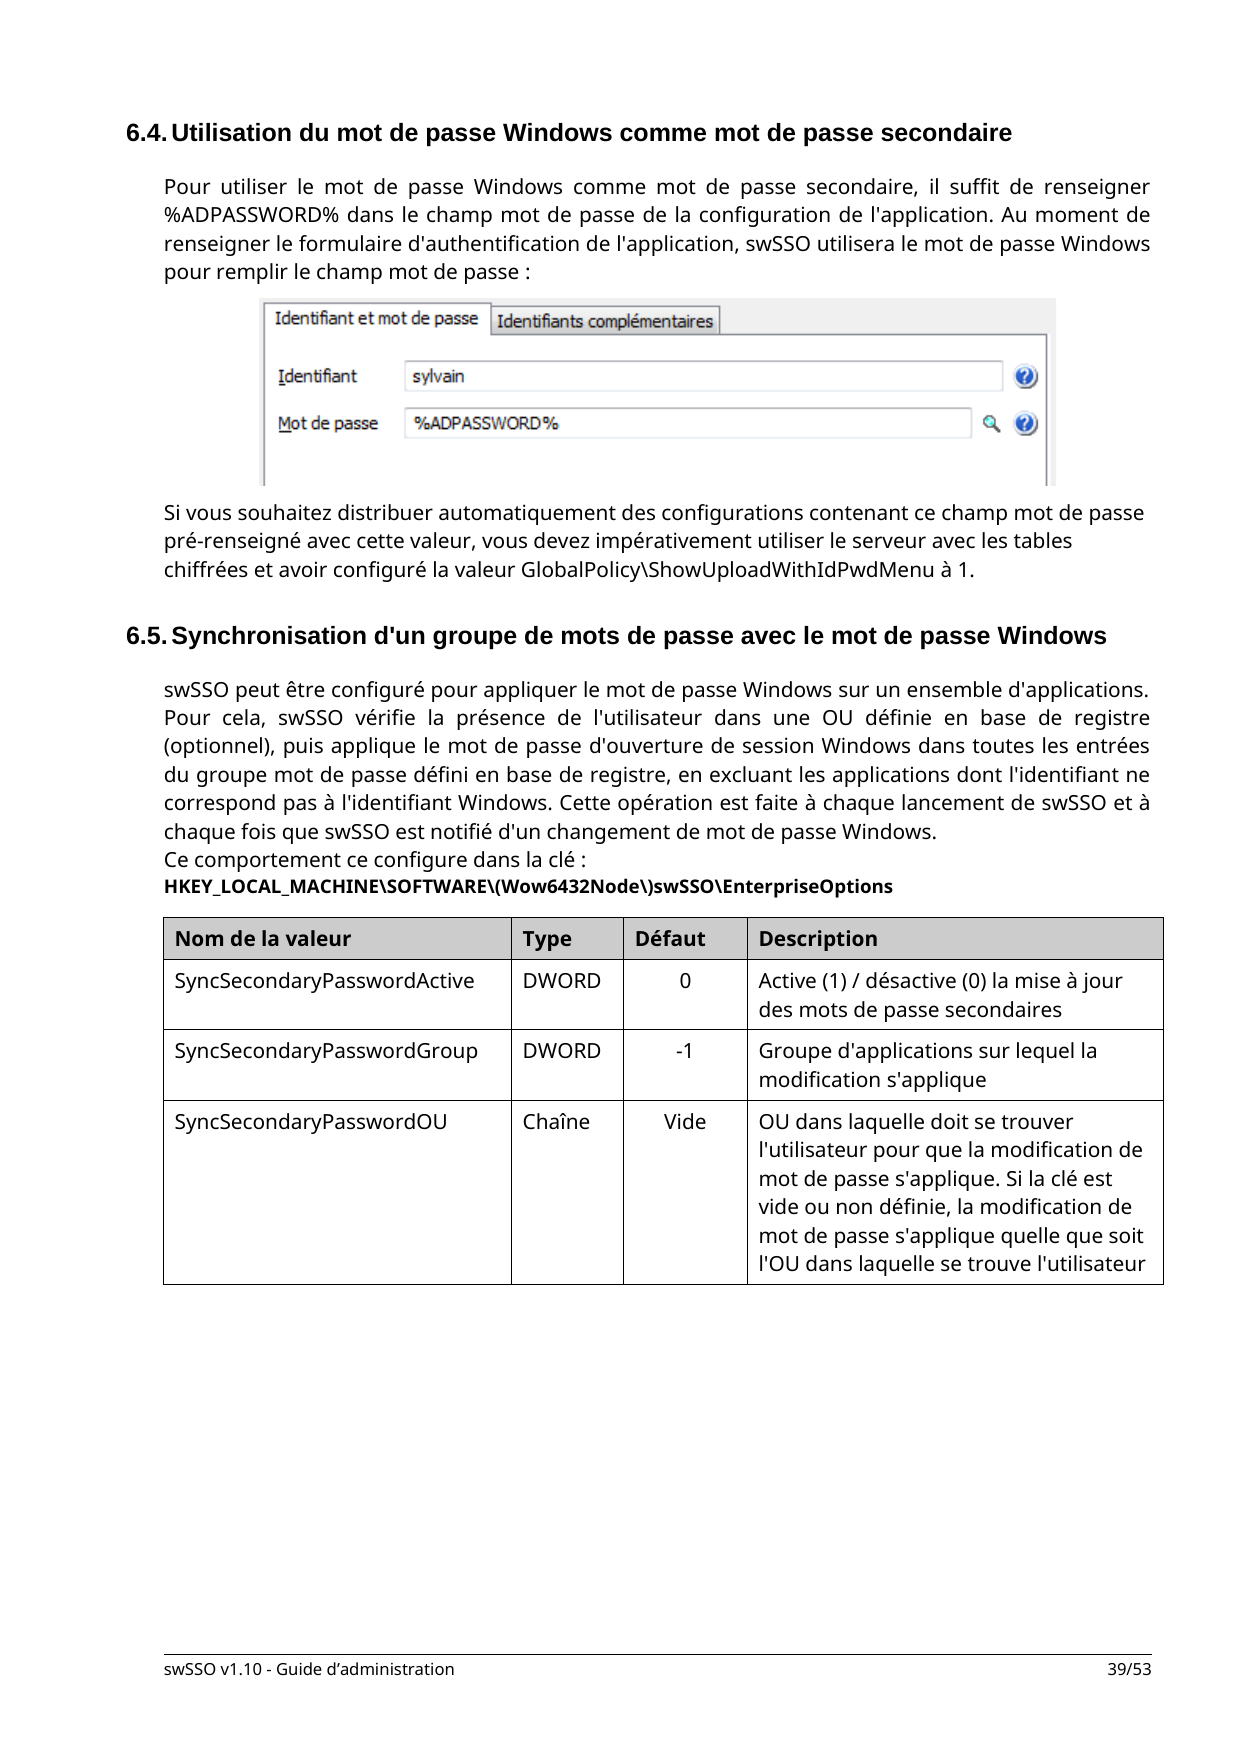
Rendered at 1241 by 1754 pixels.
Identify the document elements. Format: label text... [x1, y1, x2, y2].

table_header Type [512, 918, 623, 959]
table_cell Chaîne [512, 1101, 623, 1284]
table_cell Groupe d'applications sur lequel la modification s'applique [748, 1030, 1163, 1100]
text swSSO peut être configuré pour appliquer le mot de passe Windows sur un ensemble d'applications. Pour cela, swSSO vérifie la présence de l'utilisateur dans une OU définie en base de registre (optionnel), puis applique le mot de passe d'ouverture de session Windows dans toutes les entrées du groupe mot de passe défini en base de registre, en excluant les applications dont l'identifiant ne correspond pas à l'identifiant Windows. Cette opération est faite à chaque lancement de swSSO et à chaque fois que swSSO est notifié d'un changement de mot de passe Windows. Ce comportement ce configure dans la clé : HKEY_LOCAL_MACHINE\SOFTWARE\(Wow6432Node\)swSSO\EnterpriseOptions [164, 675, 1152, 899]
table_header Nom de la valeur [164, 918, 511, 959]
subtitle Utilisation du mot de passe Windows comme mot de passe secondaire [126, 118, 1152, 147]
picture [259, 298, 1057, 486]
table_cell -1 [624, 1030, 747, 1100]
table_cell SyncSecondaryPasswordActive [164, 960, 511, 1029]
table_cell OU dans laquelle doit se trouver l'utilisateur pour que la modification de mot de passe s'applique. Si la clé est vide ou non définie, la modification de mot de passe s'applique quelle que soit l'OU dans laquelle se trouve l'utilisateur [748, 1101, 1163, 1284]
table_cell Vide [624, 1101, 747, 1284]
table_header Défaut [624, 918, 747, 959]
table_cell Active (1) / désactive (0) la mise à jour des mots de passe secondaires [748, 960, 1163, 1029]
table_cell DWORD [512, 1030, 623, 1100]
table_cell 0 [624, 960, 747, 1029]
table_cell DWORD [512, 960, 623, 1029]
table_cell SyncSecondaryPasswordGroup [164, 1030, 511, 1100]
text Pour utiliser le mot de passe Windows comme mot de passe secondaire, il suffit de renseigner %ADPASSWORD% dans le champ mot de passe de la configuration de l'application. Au moment de renseigner le formulaire d'authentification de l'application, swSSO utilisera le mot de passe Windows pour remplir le champ mot de passe : [164, 172, 1152, 286]
text Si vous souhaitez distribuer automatiquement des configurations contenant ce champ mot de passe pré-renseigné avec cette valeur, vous devez impérativement utiliser le serveur avec les tables chiffrées et avoir configuré la valeur GlobalPolicy\ShowUploadWithIdPwdMenu à 1. [164, 498, 1152, 583]
subtitle Synchronisation d'un groupe de mots de passe avec le mot de passe Windows [126, 621, 1152, 650]
table_cell SyncSecondaryPasswordOU [164, 1101, 511, 1284]
table_header Description [748, 918, 1163, 959]
